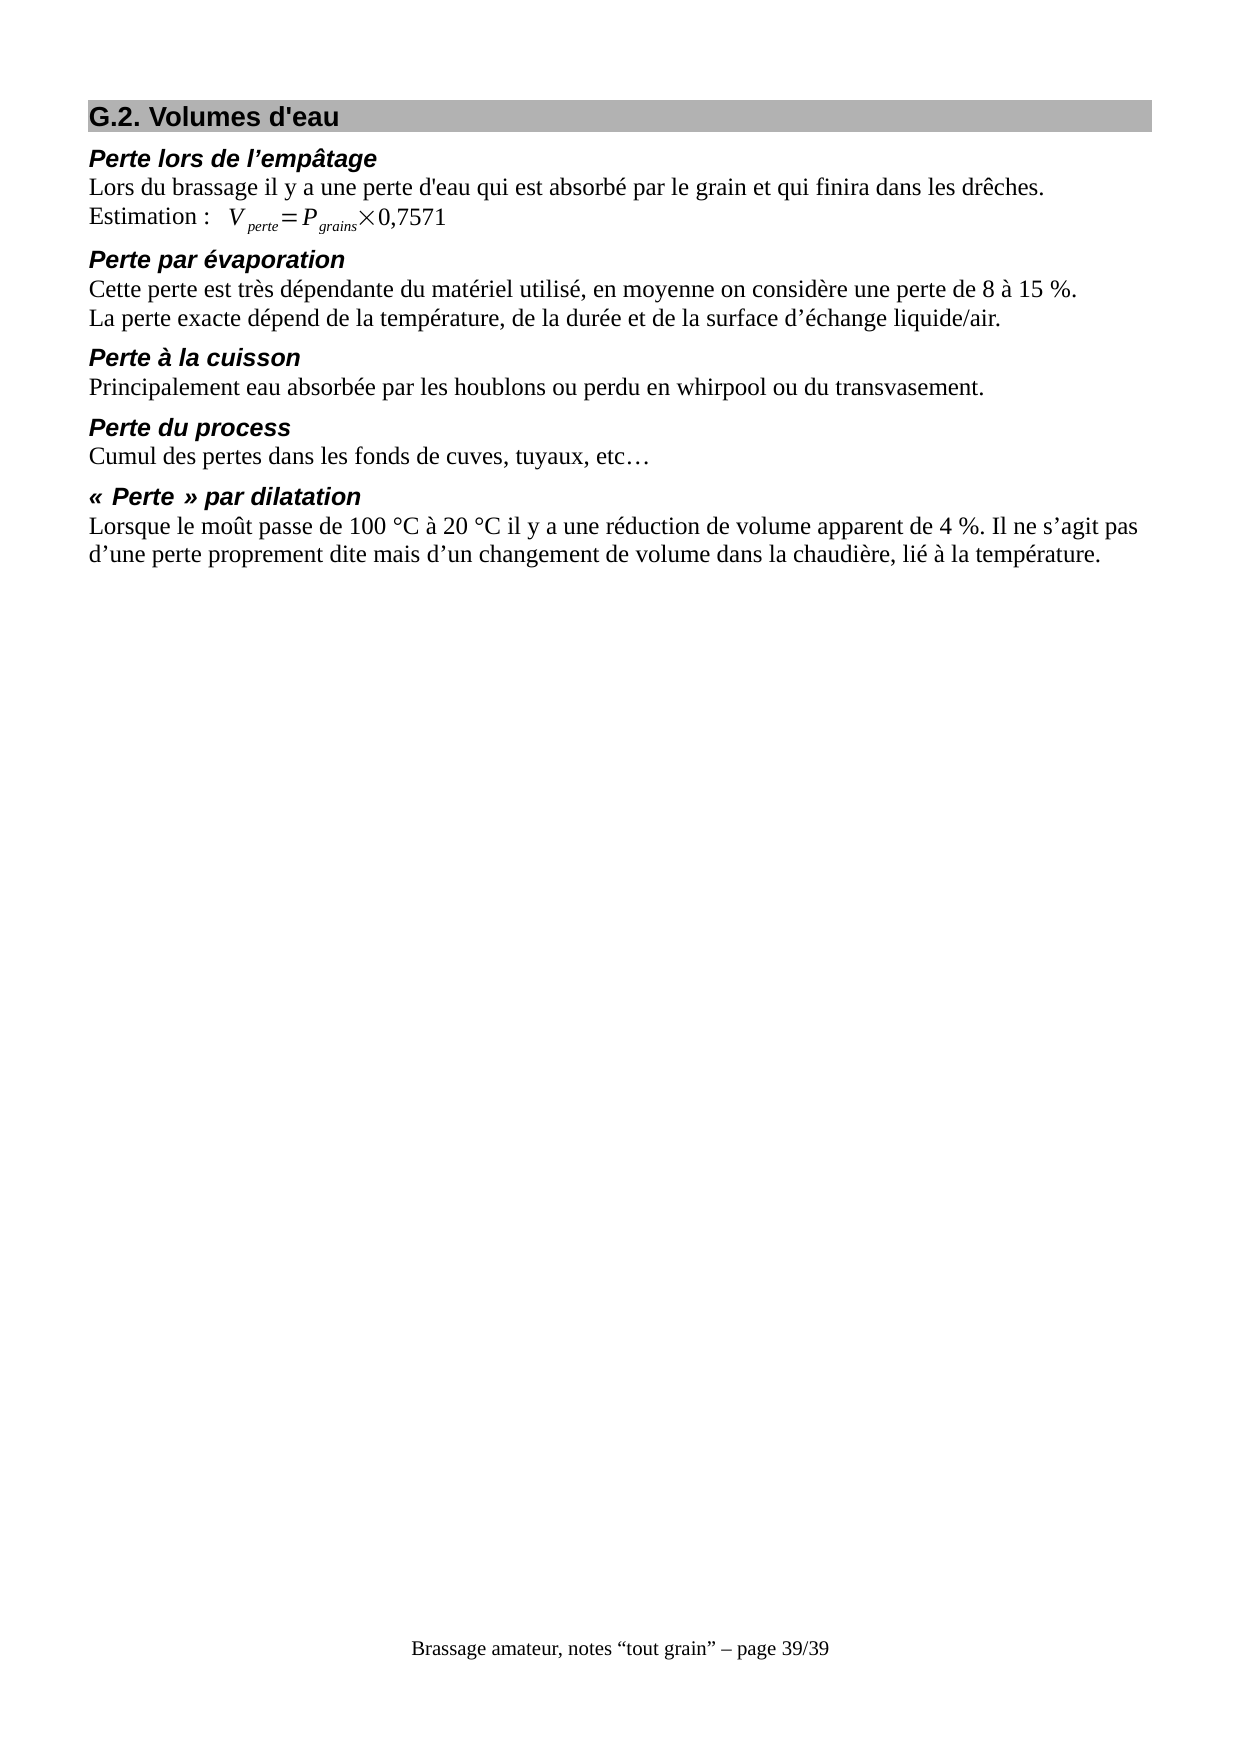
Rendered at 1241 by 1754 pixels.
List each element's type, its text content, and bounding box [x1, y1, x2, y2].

text La perte exacte dépend de la température, de la durée et de la surface d’échange liquide/air. [88, 303, 1152, 332]
text Cumul des pertes dans les fonds de cuves, tuyaux, etc… [88, 441, 1152, 470]
text Lorsque le moût passe de 100 °C à 20 °C il y a une réduction de volume apparent de 4 %. Il ne s’agit pas d’une perte proprement dite mais d’un changement de volume dans la chaudière, lié à la température. [88, 511, 1152, 568]
subtitle Volumes d'eau [88, 100, 1152, 132]
subtitle « Perte » par dilatation [88, 482, 1152, 511]
text Cette perte est très dépendante du matériel utilisé, en moyenne on considère une perte de 8 à 15 %. [88, 274, 1152, 303]
text Lors du brassage il y a une perte d'eau qui est absorbé par le grain et qui finira dans les drêches. [88, 172, 1152, 201]
subtitle Perte à la cuisson [88, 343, 1152, 372]
subtitle Perte du process [88, 413, 1152, 441]
text Principalement eau absorbée par les houblons ou perdu en whirpool ou du transvasement. [88, 372, 1152, 401]
subtitle Perte lors de l’empâtage [88, 144, 1152, 172]
subtitle Perte par évaporation [88, 245, 1152, 274]
text Estimation : [88, 201, 1152, 234]
